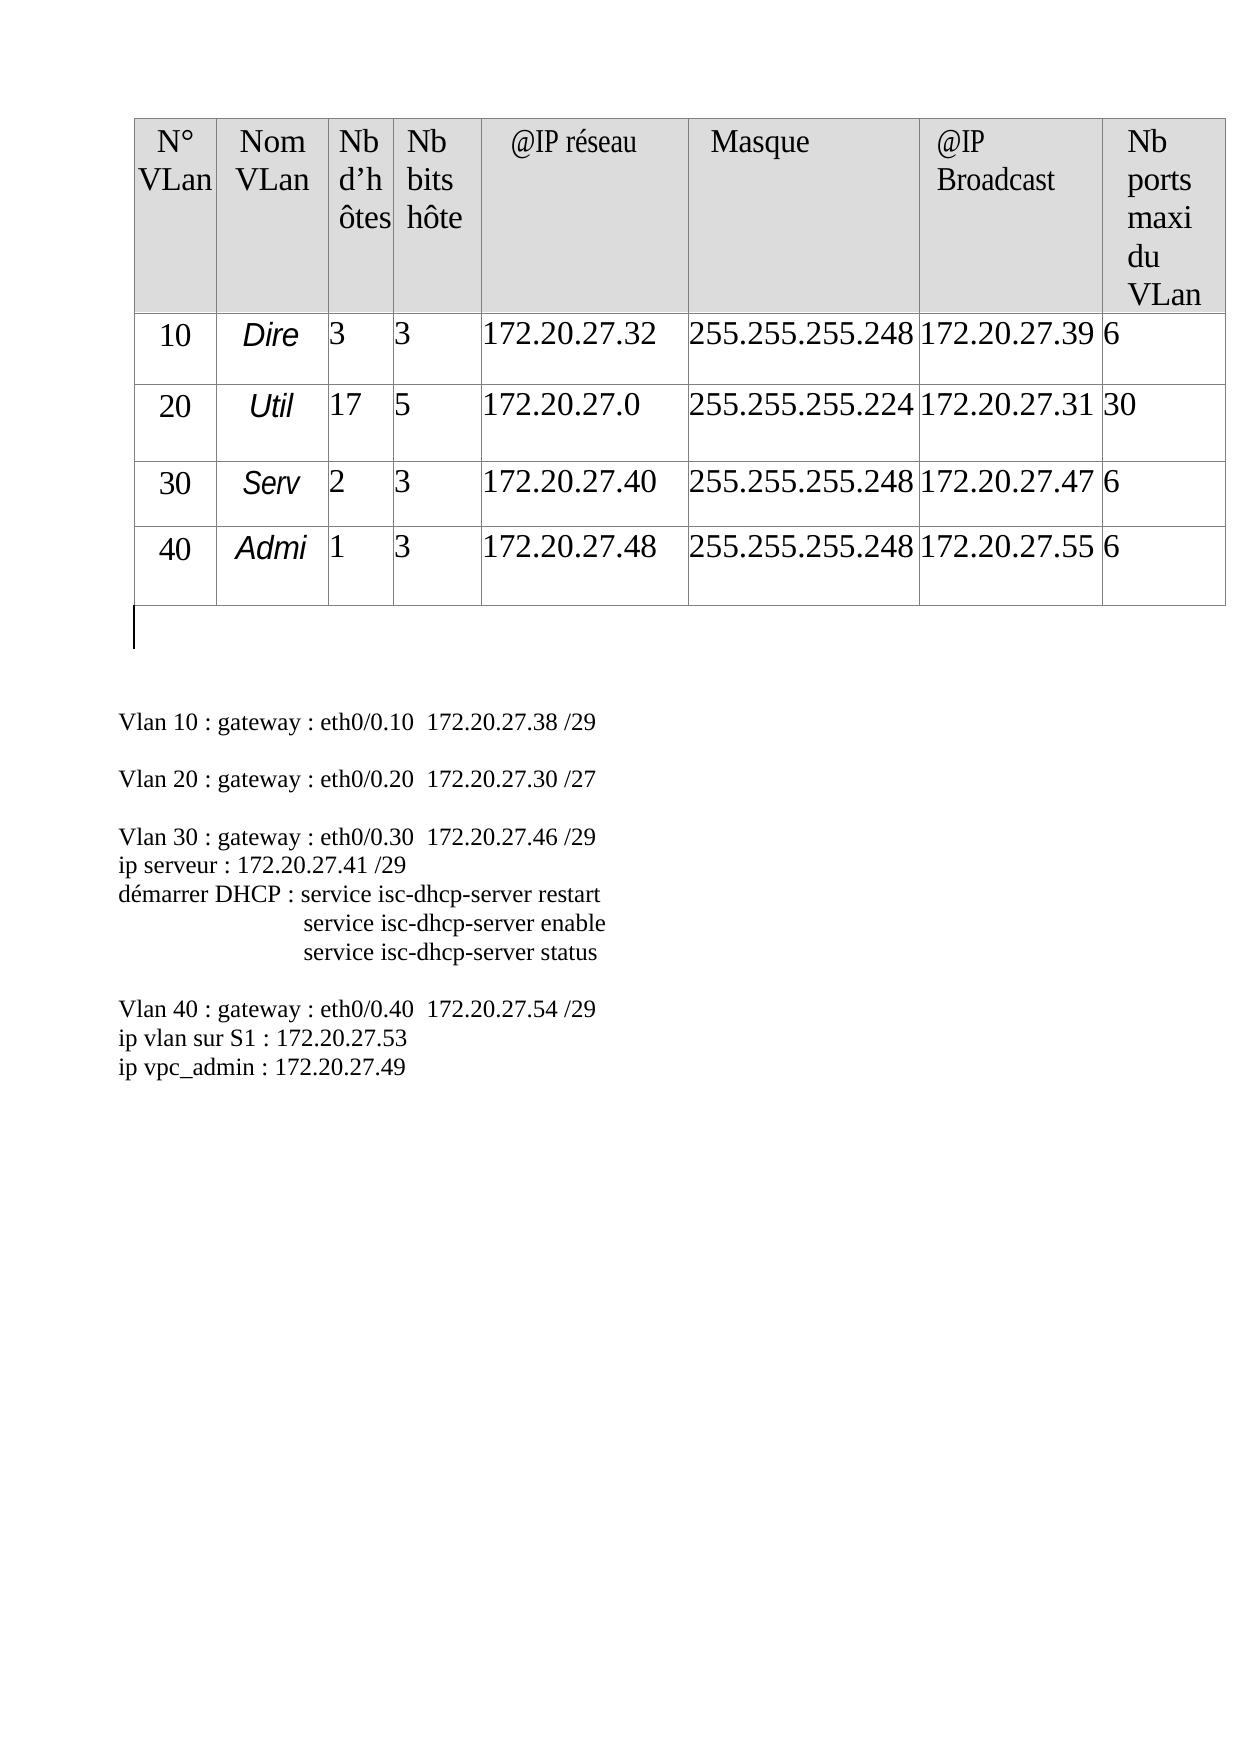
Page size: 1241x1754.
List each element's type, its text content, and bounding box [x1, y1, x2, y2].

table_cell 172.20.27.47 [920, 462, 1102, 526]
text ip vpc_admin : 172.20.27.49 [118, 1052, 1122, 1080]
table_cell 172.20.27.32 [482, 314, 688, 384]
text Vlan 40 : gateway : eth0/0.40 172.20.27.54 /29 [118, 994, 1122, 1023]
table_header Nb d’hôtes [329, 119, 393, 312]
table_cell 1 [329, 527, 393, 605]
table_cell 255.255.255.248 [689, 527, 919, 605]
table_cell 5 [394, 385, 481, 461]
text Vlan 30 : gateway : eth0/0.30 172.20.27.46 /29 [118, 822, 1122, 850]
table_cell 172.20.27.31 [920, 385, 1102, 461]
table_cell 2 [329, 462, 393, 526]
table_header N° VLan [135, 119, 216, 312]
table_cell Dire [217, 314, 328, 384]
table_cell 172.20.27.39 [920, 314, 1102, 384]
table_cell 6 [1103, 527, 1225, 605]
table_cell 6 [1103, 462, 1225, 526]
table_cell 20 [135, 385, 216, 461]
table_cell 3 [394, 462, 481, 526]
table_cell 172.20.27.48 [482, 527, 688, 605]
table_header Nb ports maxi du VLan [1103, 119, 1225, 312]
table_cell 172.20.27.55 [920, 527, 1102, 605]
text démarrer DHCP : service isc-dhcp-server restart [118, 879, 1122, 908]
text service isc-dhcp-server status [118, 937, 1122, 965]
table_cell 255.255.255.248 [689, 314, 919, 384]
table_cell 10 [135, 314, 216, 384]
table_header Nb bits hôte [394, 119, 481, 312]
text Vlan 10 : gateway : eth0/0.10 172.20.27.38 /29 [118, 707, 1122, 735]
table_cell Util [217, 385, 328, 461]
table_cell 6 [1103, 314, 1225, 384]
table_cell 255.255.255.248 [689, 462, 919, 526]
table_header Masque [689, 119, 919, 312]
table_cell 17 [329, 385, 393, 461]
text ip vlan sur S1 : 172.20.27.53 [118, 1023, 1122, 1052]
table_cell 255.255.255.224 [689, 385, 919, 461]
text service isc-dhcp-server enable [118, 908, 1122, 937]
table_cell Admi [217, 527, 328, 605]
table_cell 3 [329, 314, 393, 384]
table_cell 40 [135, 527, 216, 605]
table_cell 30 [1103, 385, 1225, 461]
table_cell 172.20.27.40 [482, 462, 688, 526]
table_cell 3 [394, 314, 481, 384]
table_cell 172.20.27.0 [482, 385, 688, 461]
table_header @IP réseau [482, 119, 688, 312]
table_cell 3 [394, 527, 481, 605]
table_header Nom VLan [217, 119, 328, 312]
table_cell 30 [135, 462, 216, 526]
table_cell [135, 606, 1226, 649]
text ip serveur : 172.20.27.41 /29 [118, 850, 1122, 879]
text Vlan 20 : gateway : eth0/0.20 172.20.27.30 /27 [118, 764, 1122, 793]
table_cell Serv [217, 462, 328, 526]
table_header @IP Broadcast [920, 119, 1102, 312]
